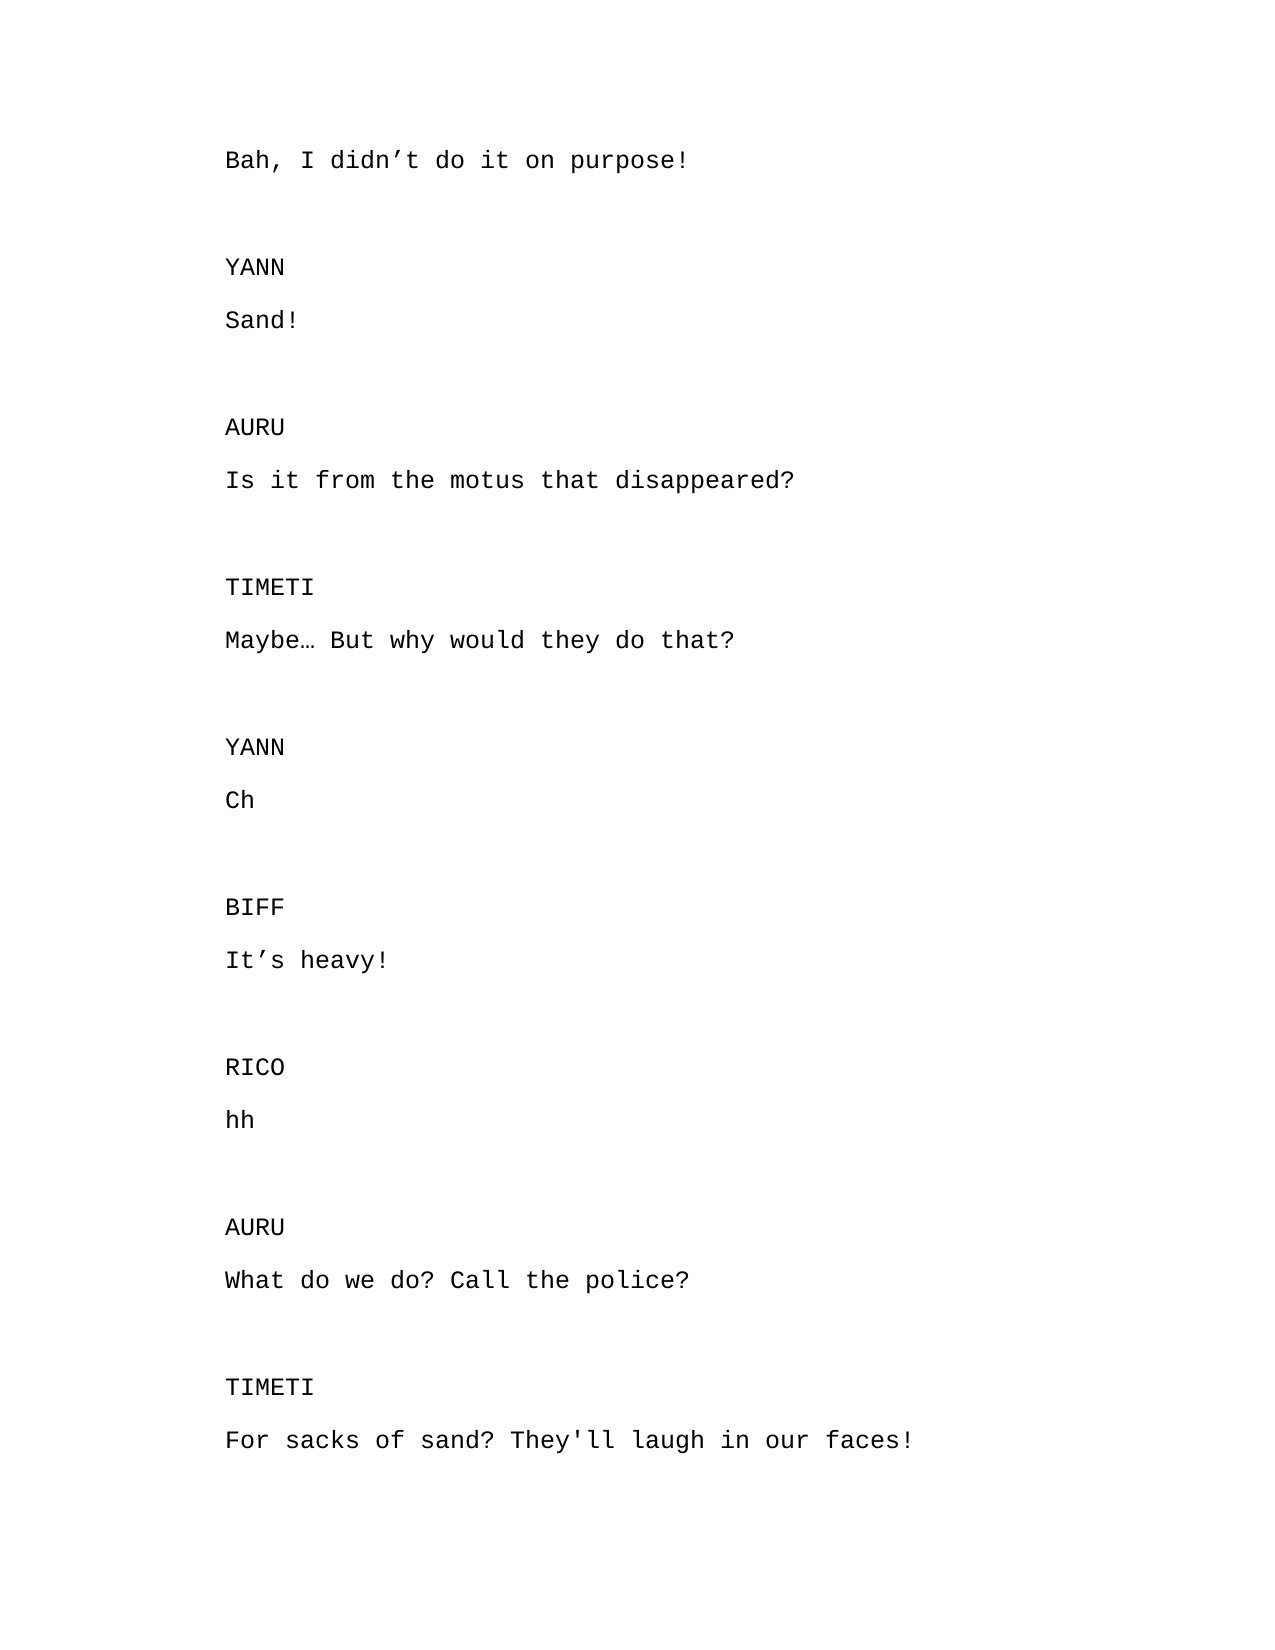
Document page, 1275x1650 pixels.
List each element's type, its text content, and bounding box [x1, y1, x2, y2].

text RICO [225, 1054, 1125, 1083]
text Sand! [225, 308, 1125, 336]
text YANN [225, 734, 1125, 763]
text Bah, I didn’t do it on purpose! [225, 148, 1125, 176]
text hh [225, 1108, 1125, 1136]
text BIFF [225, 894, 1125, 923]
text It’s heavy! [225, 948, 1125, 976]
text AURU [225, 414, 1125, 443]
text For sacks of sand? They'll laugh in our faces! [225, 1428, 1125, 1456]
text Is it from the motus that disappeared? [225, 468, 1125, 496]
text AURU [225, 1214, 1125, 1243]
text What do we do? Call the police? [225, 1268, 1125, 1296]
text TIMETI [225, 1374, 1125, 1403]
text Ch [225, 788, 1125, 816]
text TIMETI [225, 574, 1125, 603]
text YANN [225, 254, 1125, 283]
text Maybe… But why would they do that? [225, 628, 1125, 656]
